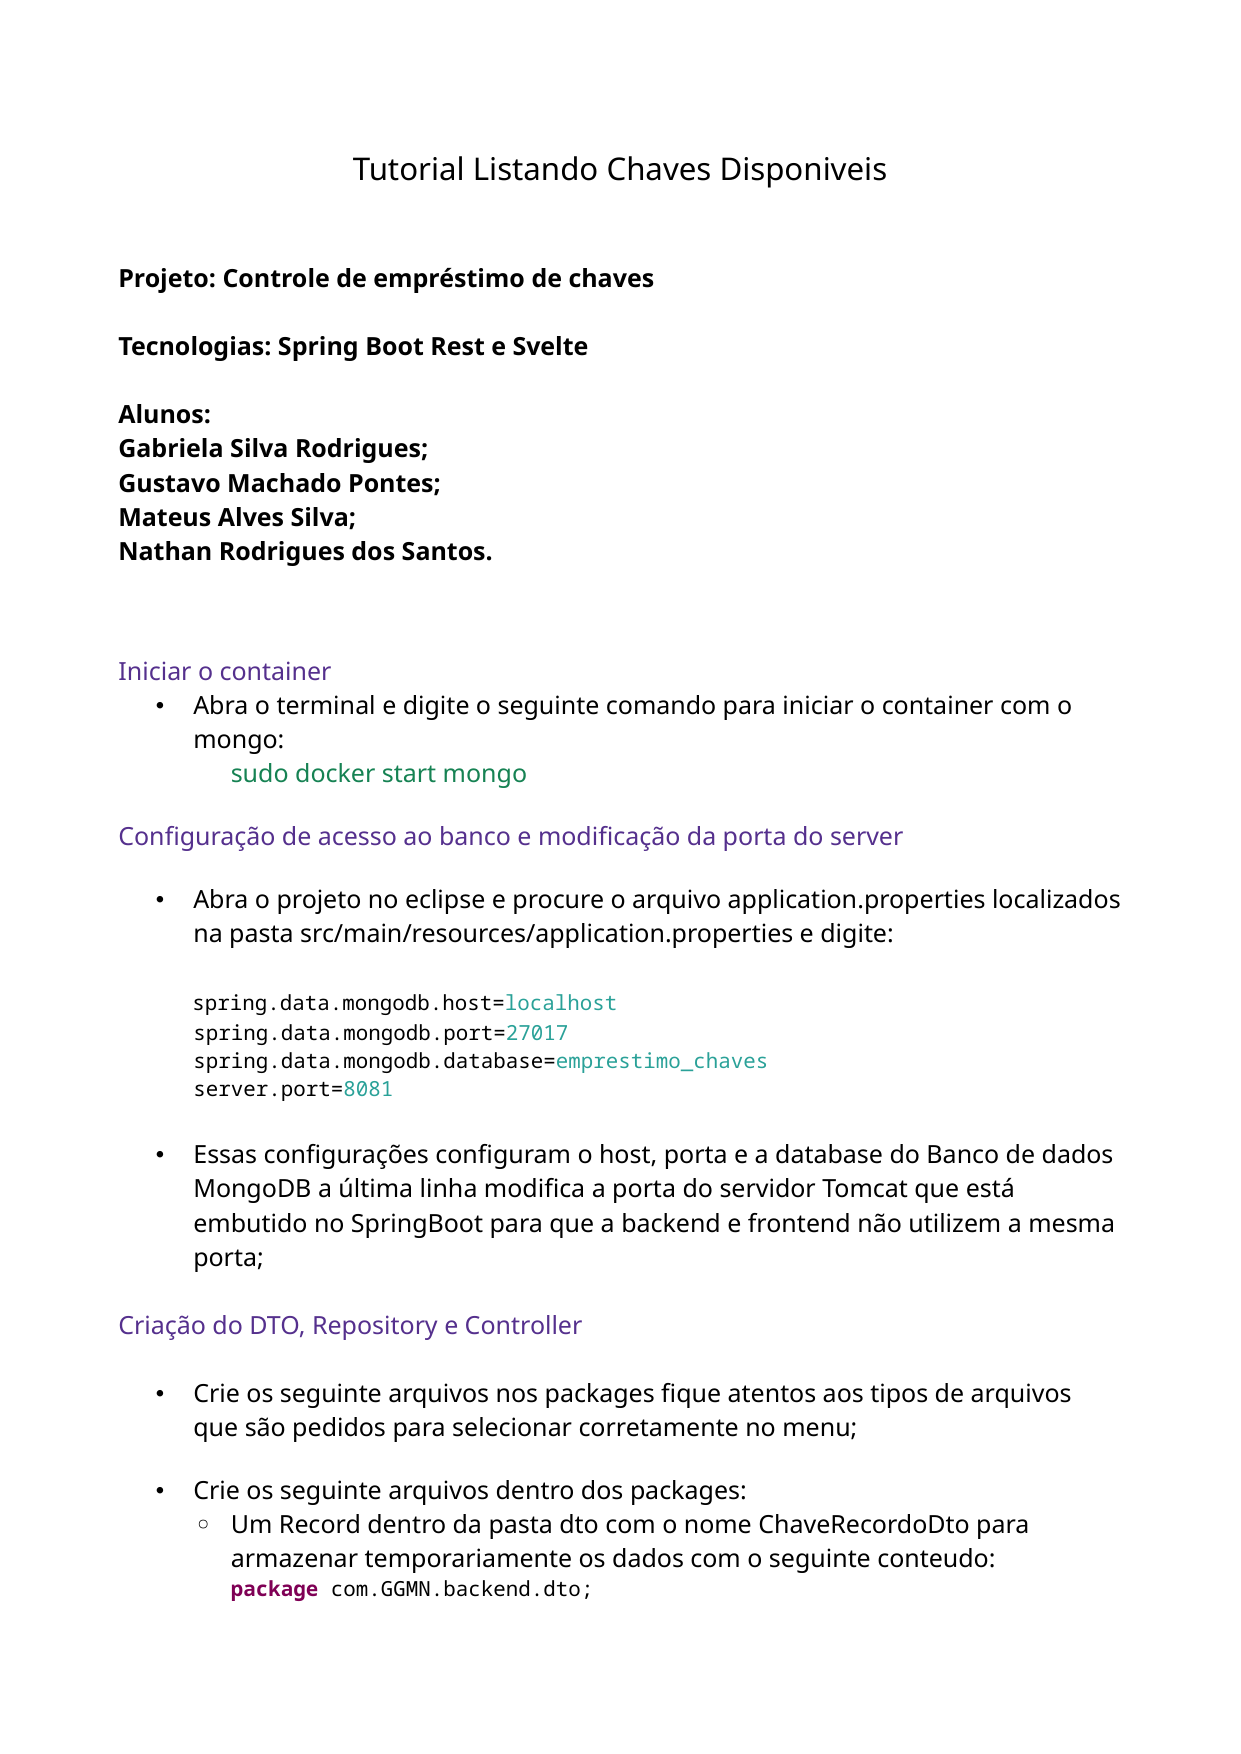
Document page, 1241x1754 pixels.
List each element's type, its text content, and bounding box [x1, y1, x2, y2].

list Abra o terminal e digite o seguinte comando para iniciar o container com o mongo: [156, 688, 1122, 756]
text spring.data.mongodb.port=27017 [118, 1018, 1122, 1046]
text Alunos: Gabriela Silva Rodrigues; [118, 397, 1122, 465]
text Criação do DTO, Repository e Controller [118, 1307, 1122, 1341]
list Crie os seguinte arquivos nos packages fique atentos aos tipos de arquivos que são pedidos para selecionar corretamente no menu; [156, 1376, 1122, 1472]
text spring.data.mongodb.database=emprestimo_chaves [118, 1046, 1122, 1074]
text Configuração de acesso ao banco e modificação da porta do server [118, 819, 1122, 853]
text Tutorial Listando Chaves Disponiveis [118, 147, 1122, 189]
list Abra o projeto no eclipse e procure o arquivo application.properties localizados na pasta src/main/resources/application.properties e digite: [156, 881, 1122, 949]
list sudo docker start mongo [231, 756, 1122, 790]
list package com.GGMN.backend.dto; [193, 1574, 1122, 1603]
list Um Record dentro da pasta dto com o nome ChaveRecordoDto para armazenar temporariamente os dados com o seguinte conteudo: [193, 1506, 1122, 1574]
list Essas configurações configuram o host, porta e a database do Banco de dados MongoDB a última linha modifica a porta do servidor Tomcat que está embutido no SpringBoot para que a backend e frontend não utilizem a mesma porta; [156, 1137, 1122, 1273]
text Projeto: Controle de empréstimo de chaves [118, 261, 1122, 295]
text Gustavo Machado Pontes; [118, 465, 1122, 499]
text Iniciar o container [118, 654, 1122, 688]
list Crie os seguinte arquivos dentro dos packages: [156, 1472, 1122, 1506]
text Tecnologias: Spring Boot Rest e Svelte [118, 329, 1122, 363]
text Mateus Alves Silva; Nathan Rodrigues dos Santos. [118, 499, 1122, 567]
text server.port=8081 [118, 1074, 1122, 1103]
text spring.data.mongodb.host=localhost [118, 984, 1122, 1018]
